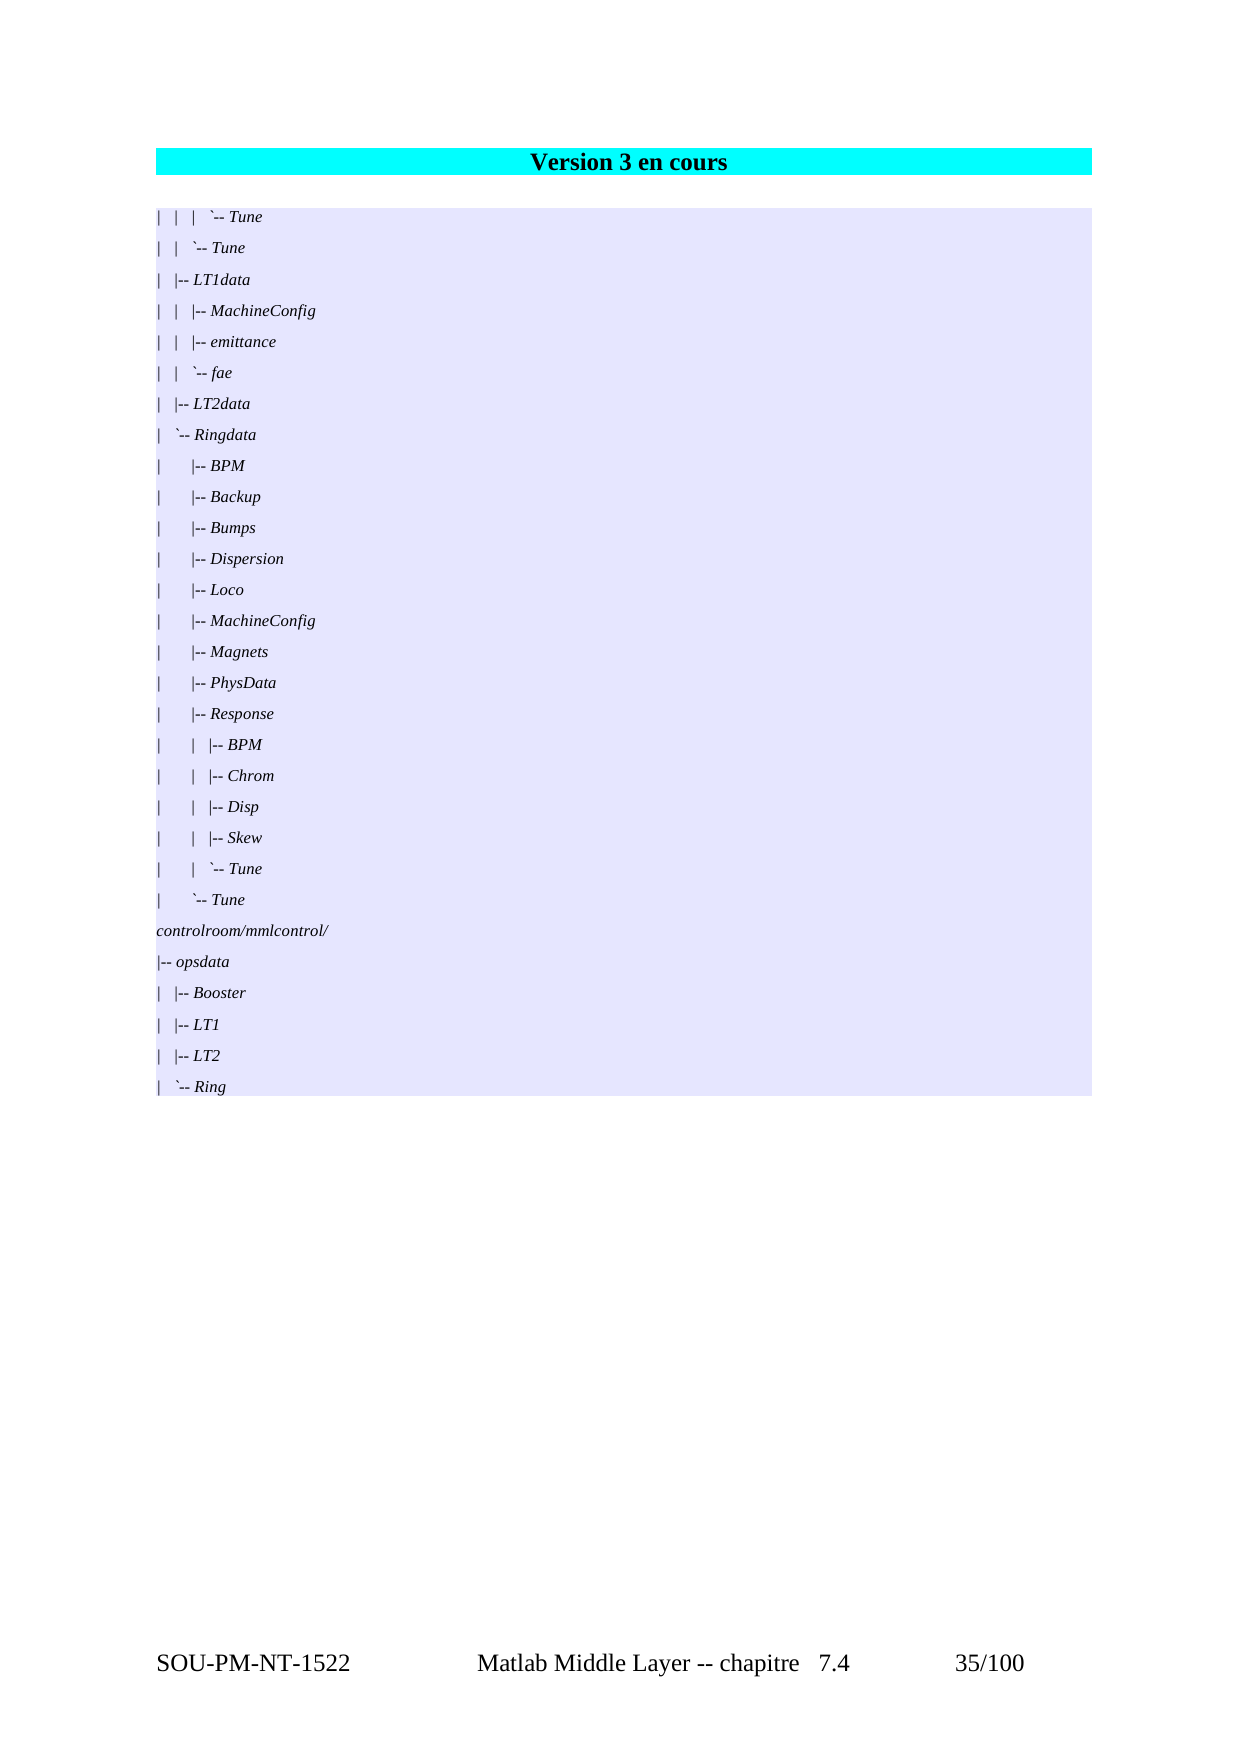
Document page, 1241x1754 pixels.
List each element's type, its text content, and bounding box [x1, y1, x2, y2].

text controlroom/mmlcontrol/ [156, 922, 1092, 940]
text | | `-- fae [156, 363, 1092, 382]
text | |-- Dispersion [156, 549, 1092, 568]
text | |-- LT1data [156, 270, 1092, 288]
text | | |-- Chrom [156, 767, 1092, 785]
text | | |-- MachineConfig [156, 301, 1092, 319]
text | |-- LT2 [156, 1046, 1092, 1064]
text | |-- Magnets [156, 642, 1092, 661]
text | |-- Response [156, 704, 1092, 723]
text | |-- MachineConfig [156, 611, 1092, 630]
text | `-- Tune [156, 891, 1092, 909]
text | | |-- emittance [156, 332, 1092, 351]
text | |-- Backup [156, 487, 1092, 506]
text | |-- Loco [156, 580, 1092, 599]
text | | |-- BPM [156, 736, 1092, 754]
text | |-- PhysData [156, 673, 1092, 692]
text | |-- Booster [156, 984, 1092, 1002]
text | |-- Bumps [156, 518, 1092, 537]
text | | |-- Disp [156, 798, 1092, 816]
text | | `-- Tune [156, 860, 1092, 878]
text | | |-- Skew [156, 829, 1092, 847]
text | `-- Ringdata [156, 425, 1092, 444]
text | |-- LT1 [156, 1015, 1092, 1033]
text |-- opsdata [156, 953, 1092, 971]
text | |-- LT2data [156, 394, 1092, 413]
text | |-- BPM [156, 456, 1092, 475]
text | | | `-- Tune [156, 208, 1092, 226]
text | | `-- Tune [156, 239, 1092, 257]
text | `-- Ring [156, 1077, 1092, 1096]
